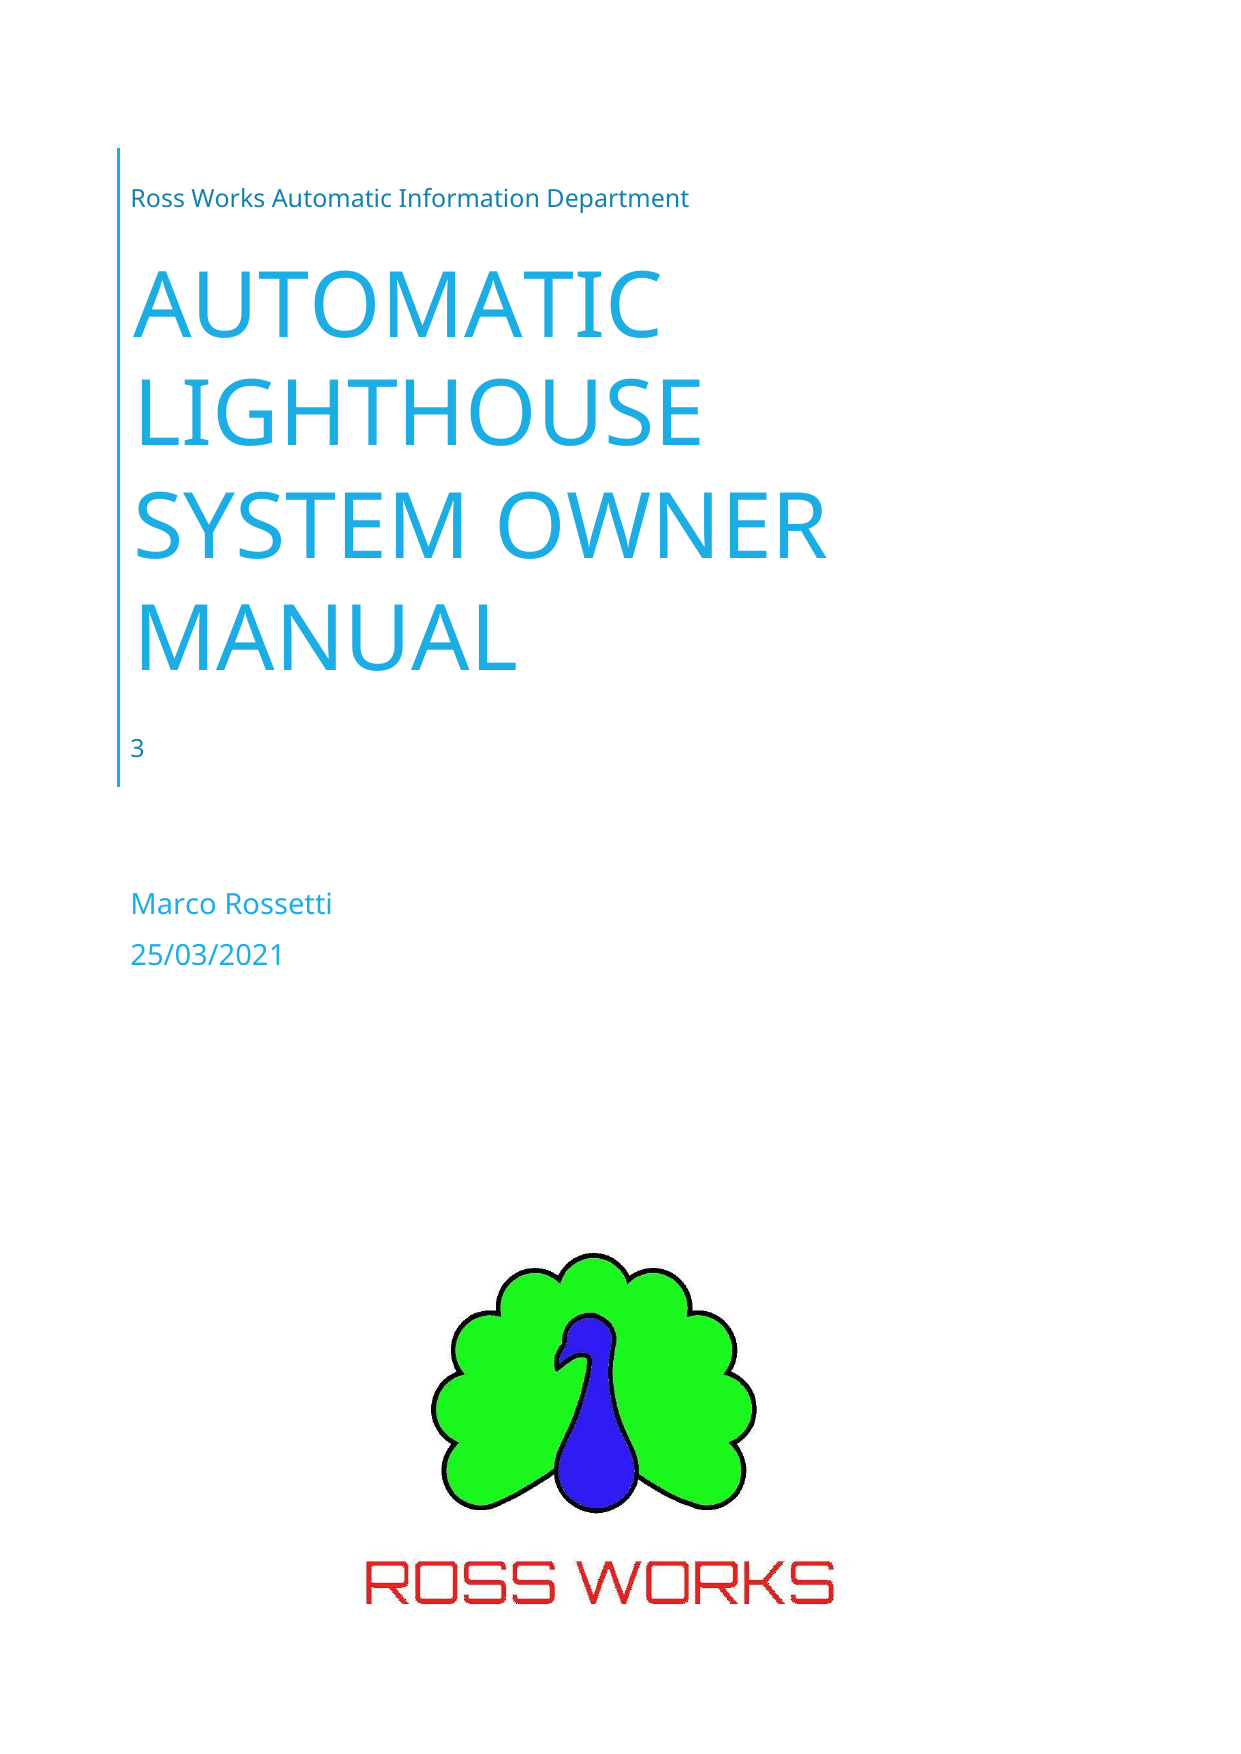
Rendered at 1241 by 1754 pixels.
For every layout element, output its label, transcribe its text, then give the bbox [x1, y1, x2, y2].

table_header Ross Works Automatic Information Department [120, 148, 921, 237]
table_cell 3 [120, 698, 921, 787]
table_header Marco Rossetti 25/03/2021 [118, 851, 891, 1035]
picture [295, 1125, 899, 1719]
table_cell AUTOMATIC LIGHTHOUSE SYSTEM OWNER MANUAL [120, 237, 921, 697]
